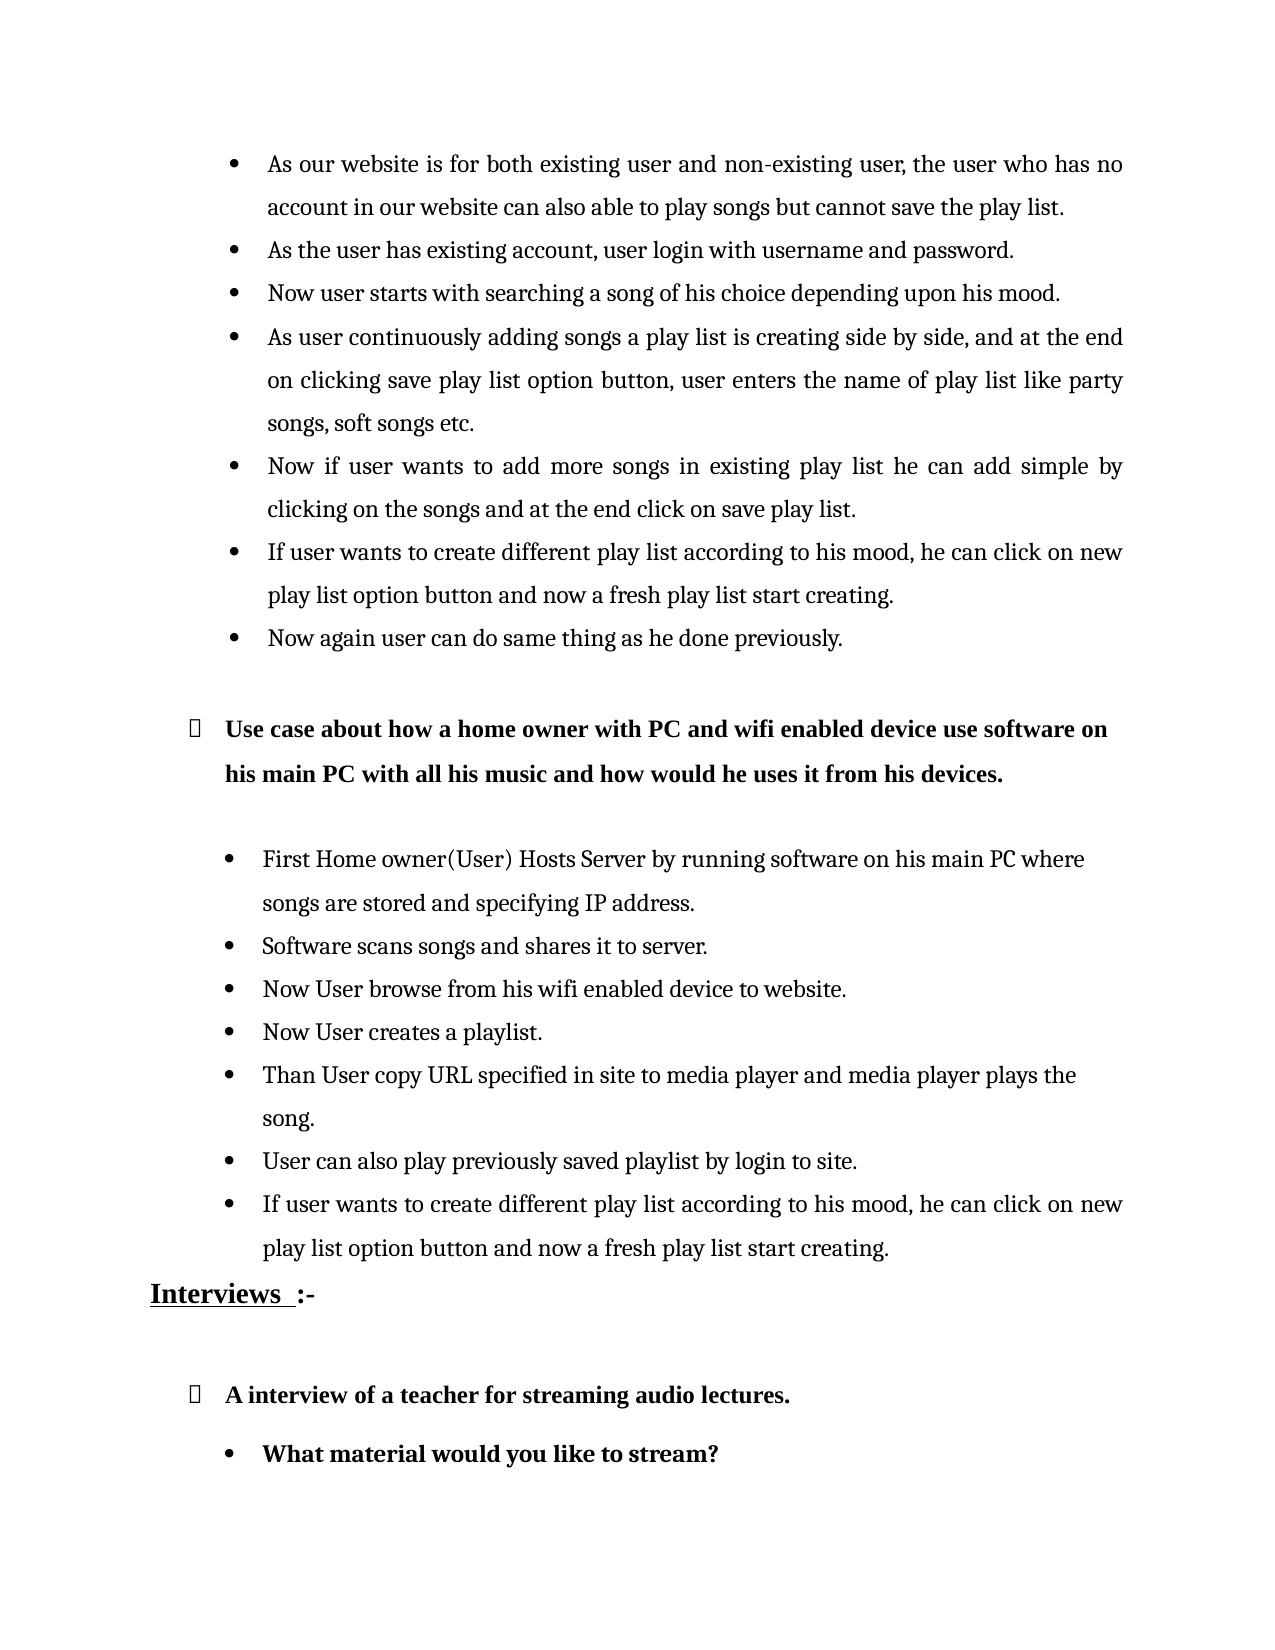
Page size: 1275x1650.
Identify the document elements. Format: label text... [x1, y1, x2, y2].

list Than User copy URL specified in site to media player and media player plays the song. [225, 1061, 1125, 1133]
list If user wants to create different play list according to his mood, he can click on new play list option button and now a fresh play list start creating. [230, 538, 1125, 610]
list If user wants to create different play list according to his mood, he can click on new play list option button and now a fresh play list start creating. [225, 1190, 1125, 1262]
list Now User creates a playlist. [225, 1018, 1125, 1047]
list As user continuously adding songs a play list is creating side by side, and at the end on clicking save play list option button, user enters the name of play list like party songs, soft songs etc. [230, 322, 1125, 437]
list As our website is for both existing user and non-existing user, the user who has no account in our website can also able to play songs but cannot save the play list. [230, 150, 1125, 222]
list Now User browse from his wifi enabled device to website. [225, 975, 1125, 1003]
list What material would you like to stream? [225, 1440, 1125, 1469]
list Now user starts with searching a song of his choice depending upon his mood. [230, 279, 1125, 308]
list First Home owner(User) Hosts Server by running software on his main PC where songs are stored and specifying IP address. [225, 845, 1125, 917]
list Use case about how a home owner with PC and wifi enabled device use software on his main PC with all his music and how would he uses it from his devices. [187, 711, 1125, 788]
list User can also play previously saved playlist by login to site. [225, 1147, 1125, 1176]
list Now if user wants to add more songs in existing play list he can add simple by clicking on the songs and at the end click on save play list. [230, 452, 1125, 524]
list As the user has existing account, user login with username and password. [230, 236, 1125, 265]
list A interview of a teacher for streaming audio lectures. [187, 1377, 1125, 1411]
list Now again user can do same thing as he done previously. [230, 624, 1125, 653]
text Interviews :- [150, 1277, 1125, 1310]
list Software scans songs and shares it to server. [225, 932, 1125, 960]
